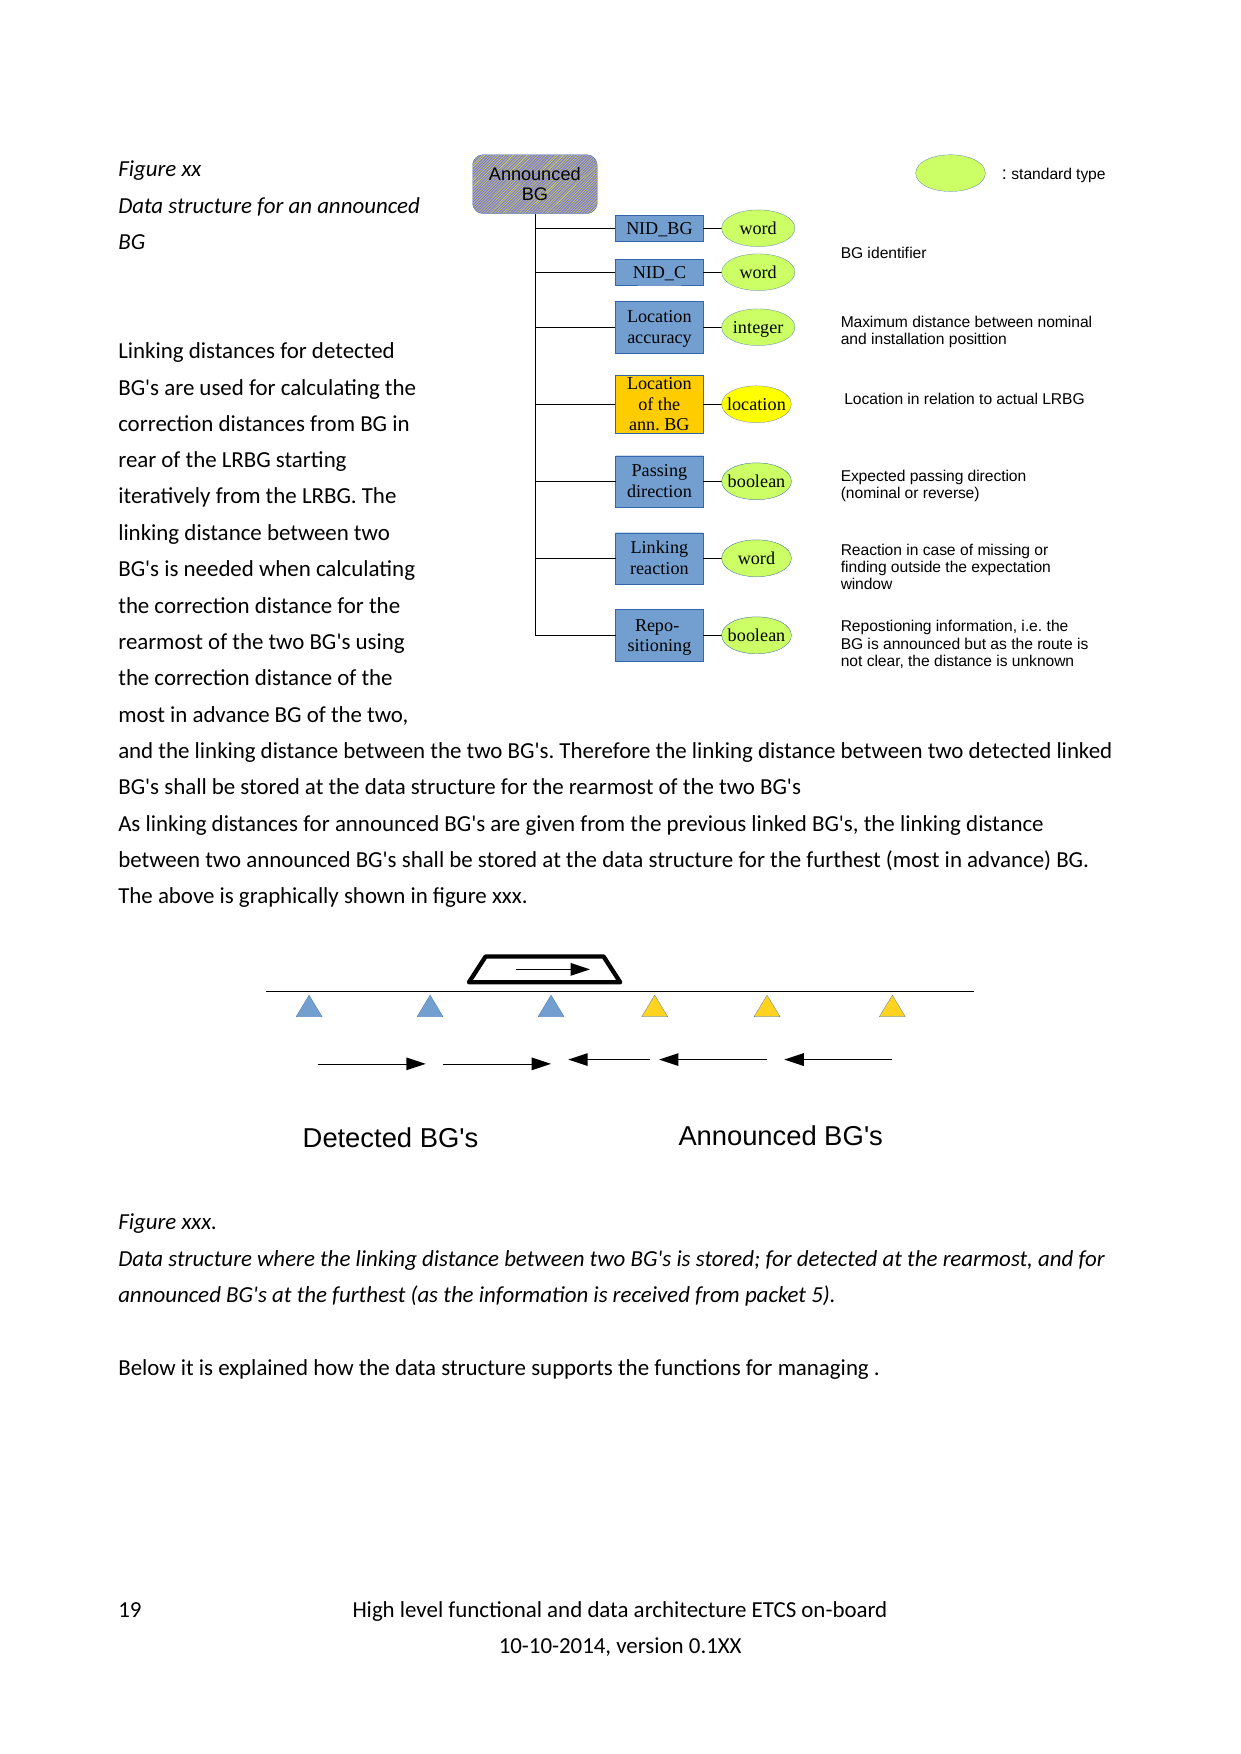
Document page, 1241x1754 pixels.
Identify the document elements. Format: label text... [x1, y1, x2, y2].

text Figure xx [589, 154, 944, 182]
text Figure xx [433, 154, 480, 182]
text Data structure for an announced BG [536, 191, 1122, 255]
text The above is graphically shown in figure xxx. [118, 882, 1122, 909]
text Data structure for an announced BG [433, 191, 535, 255]
text Data structure for an announced BG [118, 191, 432, 255]
text Figure xxx. [118, 1207, 1122, 1235]
text As linking distances for announced BG's are given from the previous linked BG's, the linking distance between two announced BG's shall be stored at the data structure for the furthest (most in advance) BG. [118, 809, 1122, 873]
text Figure xx [957, 154, 1122, 182]
text Below it is explained how the data structure supports the functions for managing . [118, 1353, 1122, 1381]
text Data structure where the linking distance between two BG's is stored; for detected at the rearmost, and for announced BG's at the furthest (as the information is received from packet 5). [118, 1244, 1122, 1308]
text Linking distances for detected BG's are used for calculating the correction distances from BG in rear of the LRBG starting iteratively from the LRBG. The linking distance between two BG's is needed when calculating the correction distance for the rearmost of the two BG's using the correction distance of the most in advance BG of the two, and the linking distance between the two BG's. Therefore the linking distance between two detected linked BG's shall be stored at the data structure for the rearmost of the two BG's [118, 336, 1122, 801]
text Figure xx [118, 154, 432, 182]
